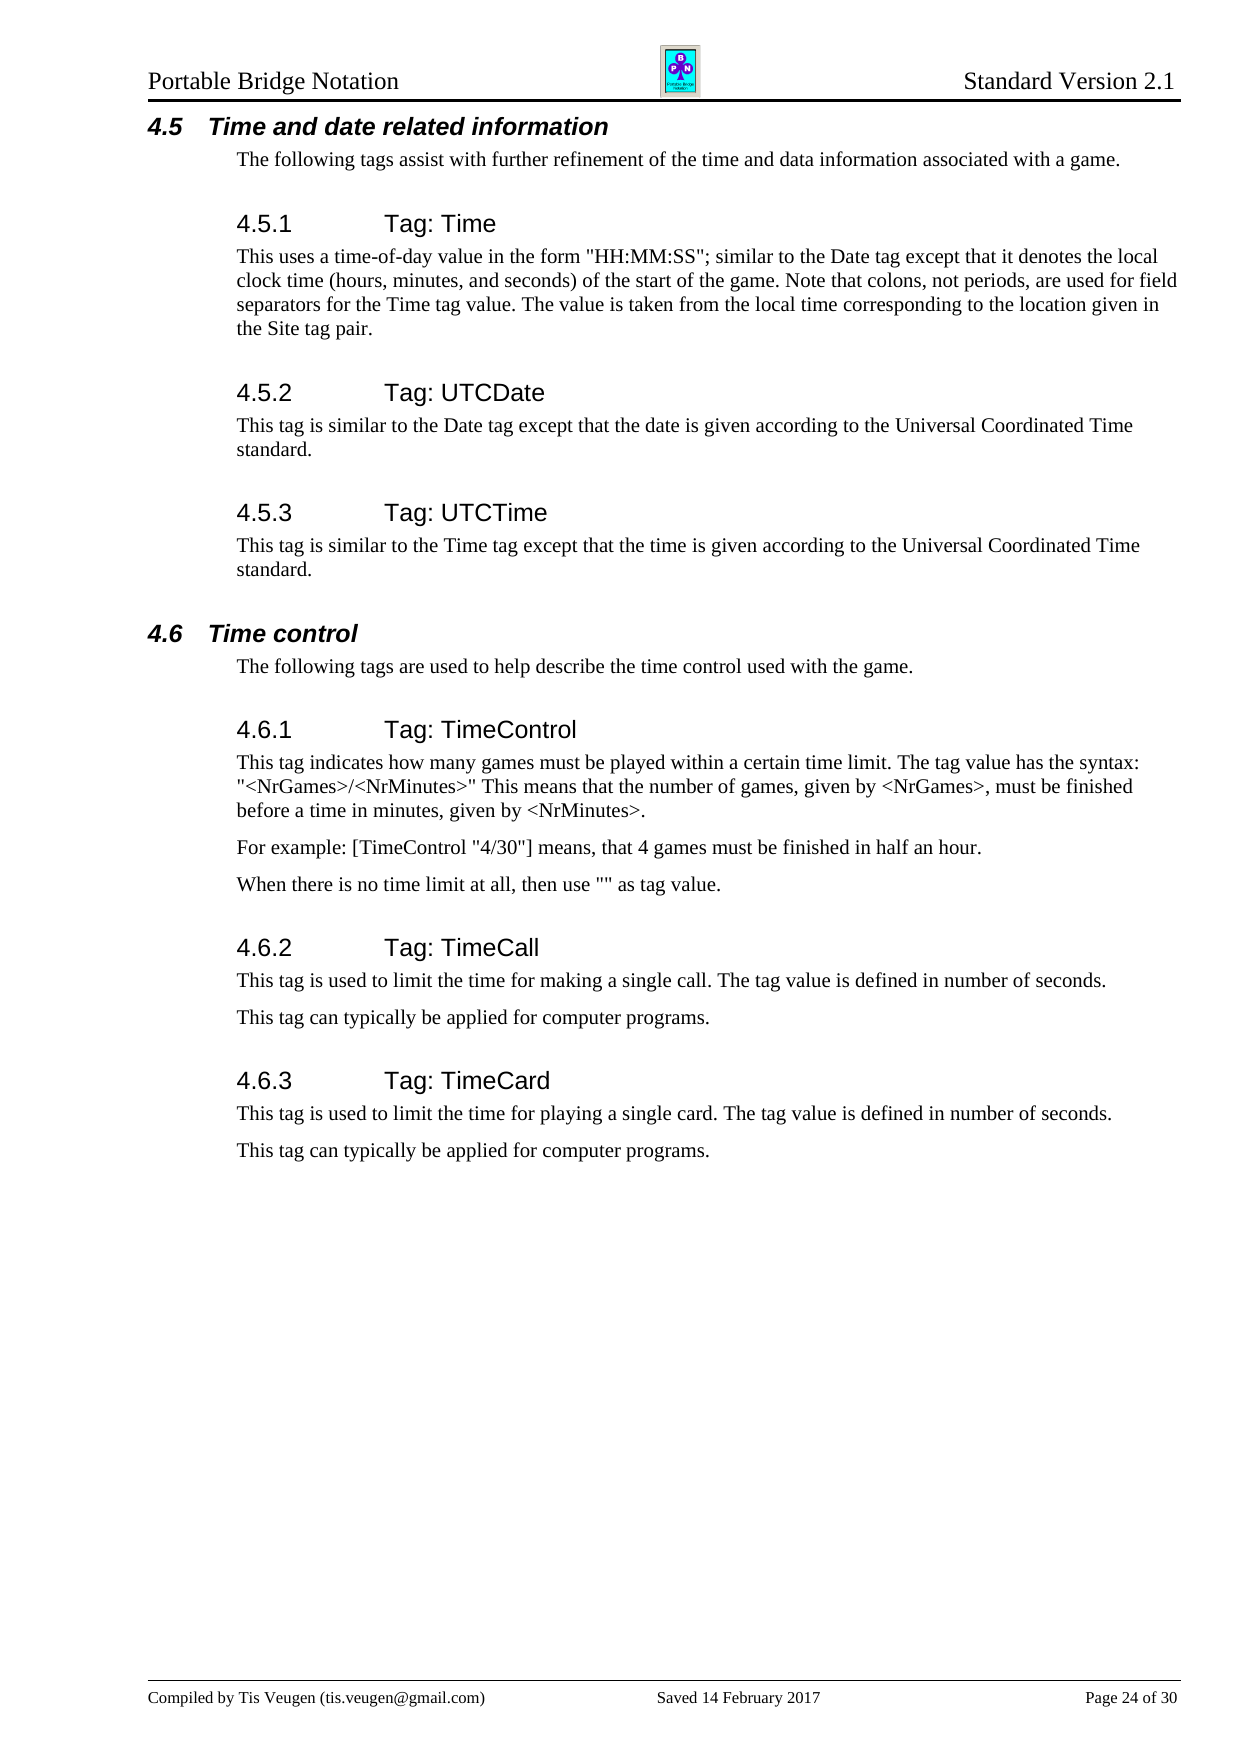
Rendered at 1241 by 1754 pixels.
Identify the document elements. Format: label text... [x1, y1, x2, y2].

text For example: [TimeControl "4/30"] means, that 4 games must be finished in half an hour. [236, 835, 1181, 859]
subtitle Tag: TimeCard [236, 1066, 1181, 1095]
text This uses a time-of-day value in the form "HH:MM:SS"; similar to the Date tag except that it denotes the local clock time (hours, minutes, and seconds) of the start of the game. Note that colons, not periods, are used for field separators for the Time tag value. The value is taken from the local time corresponding to the location given in the Site tag pair. [236, 244, 1181, 340]
text This tag is used to limit the time for making a single call. The tag value is defined in number of seconds. [236, 968, 1181, 992]
text This tag can typically be applied for computer programs. [236, 1005, 1181, 1029]
text This tag is used to limit the time for playing a single card. The tag value is defined in number of seconds. [236, 1101, 1181, 1125]
subtitle Tag: UTCTime [236, 498, 1181, 527]
subtitle Tag: TimeCall [236, 933, 1181, 962]
text This tag is similar to the Date tag except that the date is given according to the Universal Coordinated Time standard. [236, 412, 1181, 461]
subtitle Tag: Time [236, 209, 1181, 237]
subtitle Tag: TimeControl [236, 715, 1181, 744]
text This tag can typically be applied for computer programs. [236, 1138, 1181, 1162]
subtitle Time control [148, 619, 1181, 647]
text The following tags are used to help describe the time control used with the game. [236, 654, 1181, 678]
text This tag is similar to the Time tag except that the time is given according to the Universal Coordinated Time standard. [236, 533, 1181, 581]
text When there is no time limit at all, then use "" as tag value. [236, 872, 1181, 896]
subtitle Time and date related information [148, 112, 1181, 141]
subtitle Tag: UTCDate [236, 377, 1181, 406]
text The following tags assist with further refinement of the time and data information associated with a game. [236, 147, 1181, 171]
text This tag indicates how many games must be played within a certain time limit. The tag value has the syntax: "<NrGames>/<NrMinutes>" This means that the number of games, given by <NrGames>, must be finished before a time in minutes, given by <NrMinutes>. [236, 750, 1181, 822]
